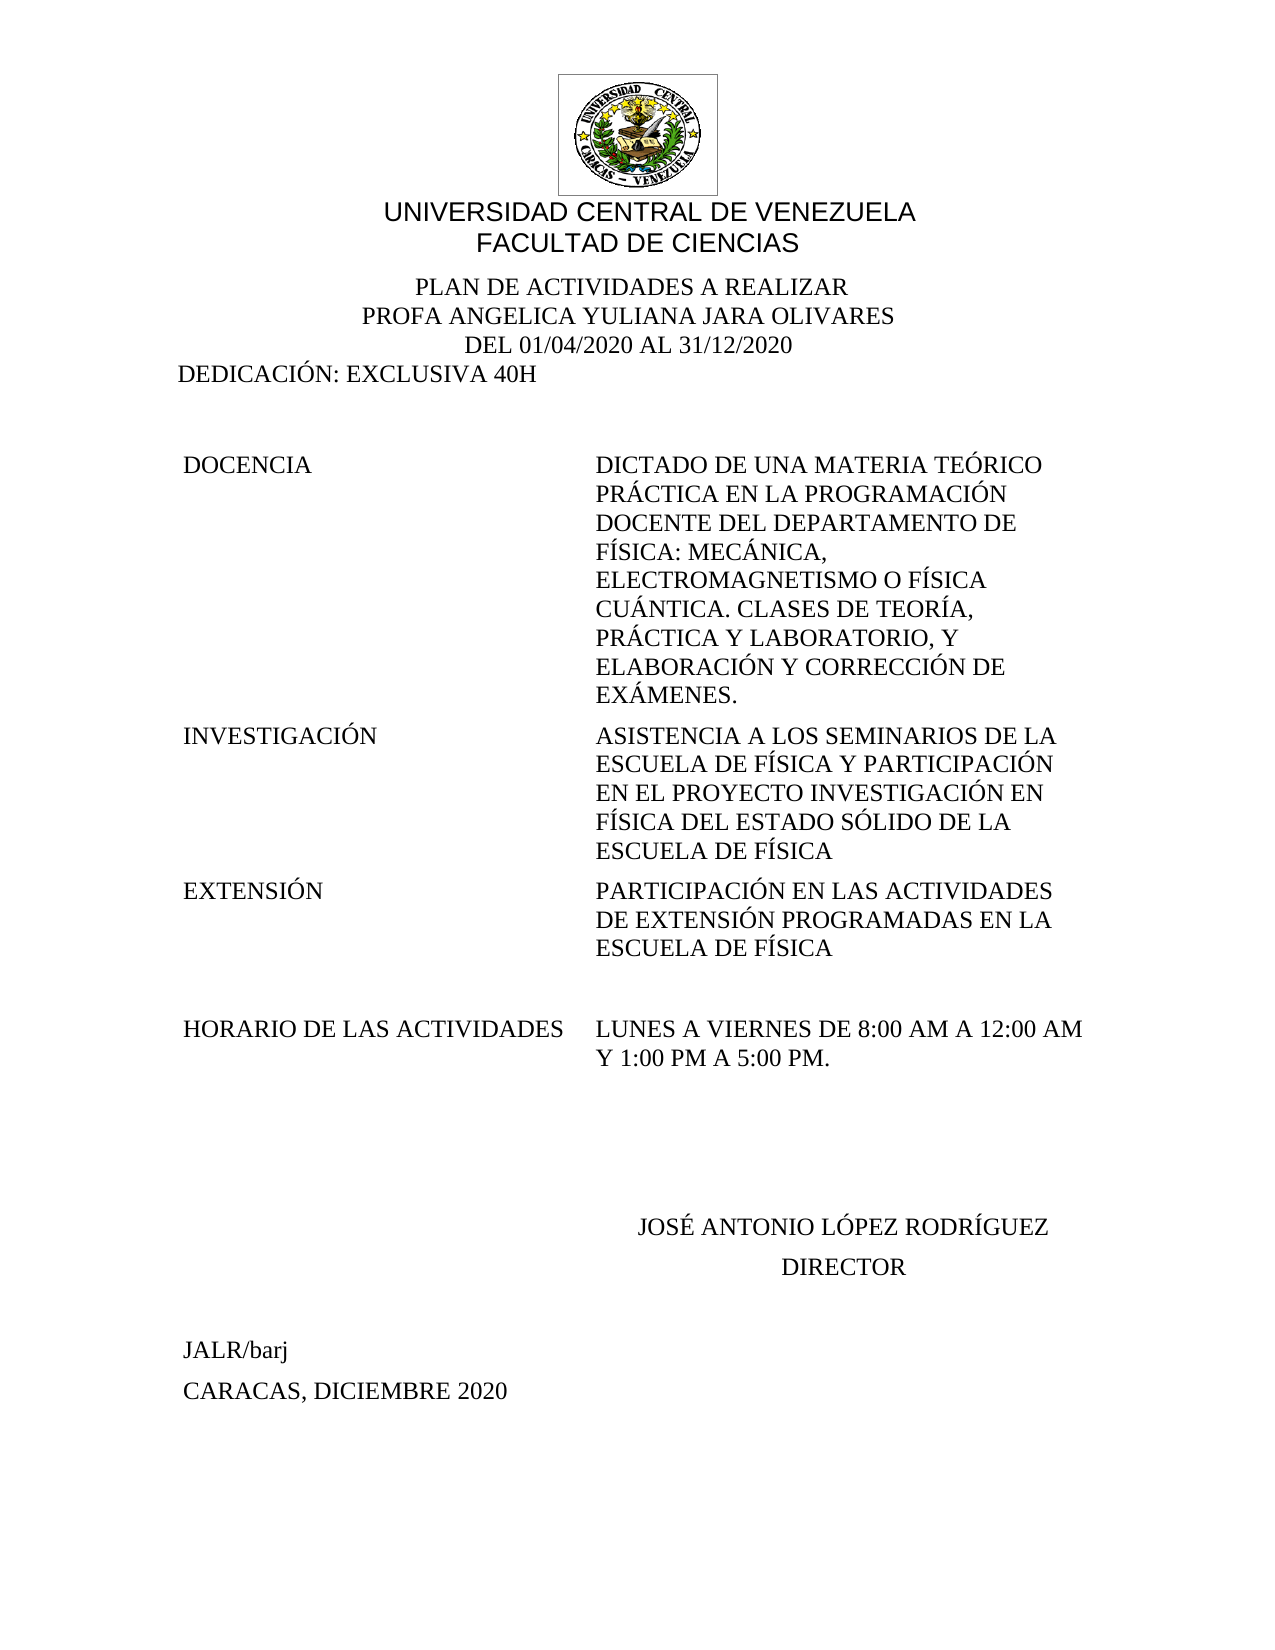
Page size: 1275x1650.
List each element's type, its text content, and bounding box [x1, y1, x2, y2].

table_cell [177, 1247, 590, 1330]
text dedicación: Exclusiva 40H [177, 359, 1086, 387]
table_cell extensión [177, 870, 590, 968]
table_cell CARACAS, DICIEMBRE 2020 [177, 1370, 590, 1410]
table_cell JALR/barj [177, 1330, 590, 1370]
table_header DOCENCIA [177, 445, 590, 715]
table_cell DIRECTOR [590, 1247, 1097, 1330]
table_cell LUNES A VIERNES DE 8:00 am a 12:00 am y 1:00 pm a 5:00 pm. [590, 1008, 1097, 1077]
text PLAN DE ACTIVIDADES A REALIZAR [177, 272, 1086, 301]
table_cell [590, 1370, 1097, 1410]
table_cell ASISTENCIA A LOS SEMINARIOS DE LA ESCUELA DE FÍSICA Y PARTICIPACIÓN EN EL PROYECTO INVESTIGACIÓN EN FÍSICA DEL ESTADO SÓLIDO DE LA ESCUELA DE FÍSICA [590, 715, 1097, 870]
table_cell investigación [177, 715, 590, 870]
table_cell [590, 968, 1097, 1008]
table_header JOSÉ ANTONIO LÓPEZ RODRÍGUEZ [590, 1164, 1097, 1247]
table_cell HORARIO DE LAS ACTIVIDADES [177, 1008, 590, 1077]
text PROFA Angelica Yuliana Jara Olivares [177, 301, 1086, 330]
table_header [177, 1164, 590, 1247]
table_cell [590, 1330, 1097, 1370]
text DEL 01/04/2020 al 31/12/2020 [177, 330, 1086, 359]
table_cell PARTICIPACIÓN EN LAS ACTIVIDADES DE EXTENSIÓN PROGRAMADAS EN LA ESCUELA DE FÍSICA [590, 870, 1097, 968]
table_cell [177, 968, 590, 1008]
table_header DICTADO DE UNA MATERIA TEÓRICO PRÁCTICA EN LA PROGRAMACIÓN DOCENTE DEL DEPARTAMENTO DE FÍSICA: MECÁNICA, ELECTROMAGNETISMO O FÍSICA CUÁNTICA. CLASES DE TEORÍA, PRÁCTICA Y LABORATORIO, Y ELABORACIÓN Y CORRECCIÓN DE EXÁMENES. [590, 445, 1097, 715]
